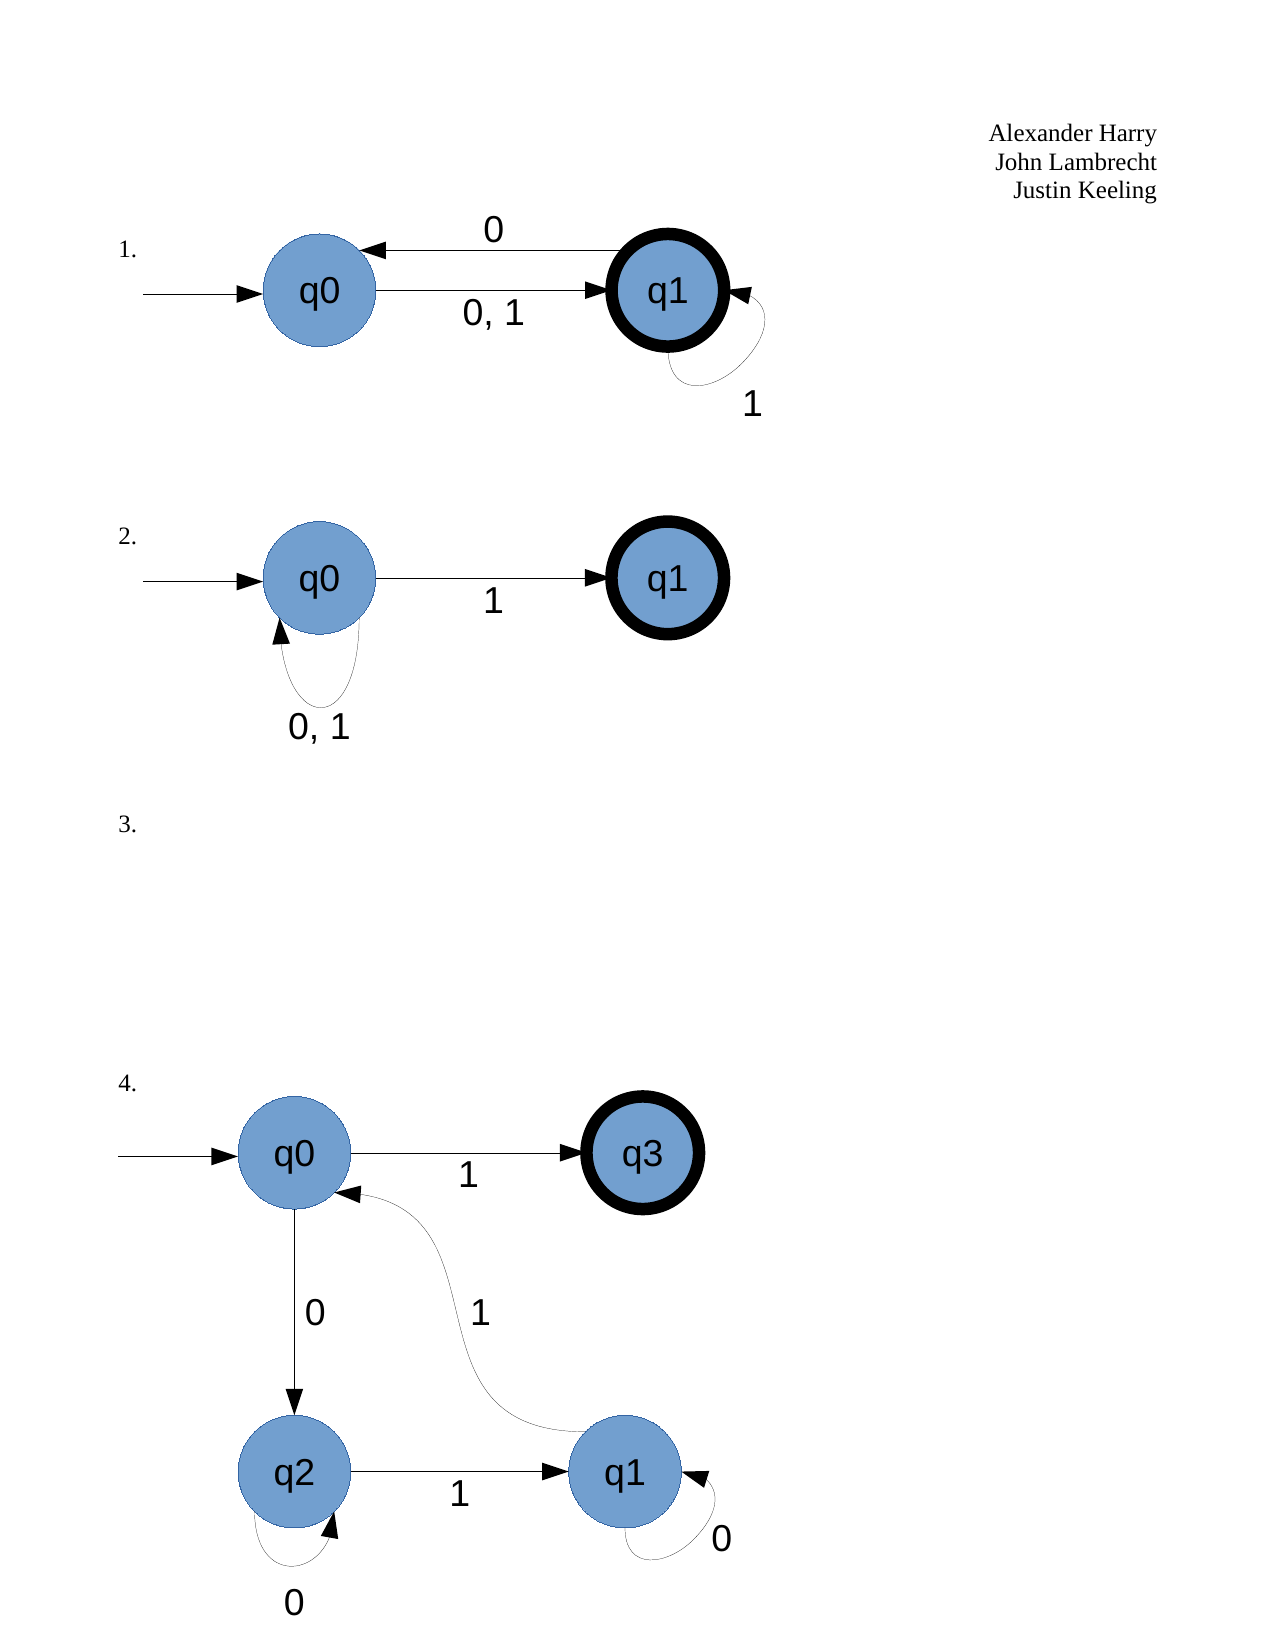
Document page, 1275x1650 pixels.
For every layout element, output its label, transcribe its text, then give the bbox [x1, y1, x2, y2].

text [327, 521, 639, 550]
text 3. [118, 809, 1157, 838]
text [696, 521, 1157, 550]
text [331, 234, 638, 250]
text 1. [118, 234, 308, 263]
text 4. [118, 1068, 1157, 1096]
text 2. [118, 521, 312, 550]
text [362, 251, 618, 263]
text [698, 234, 1157, 263]
